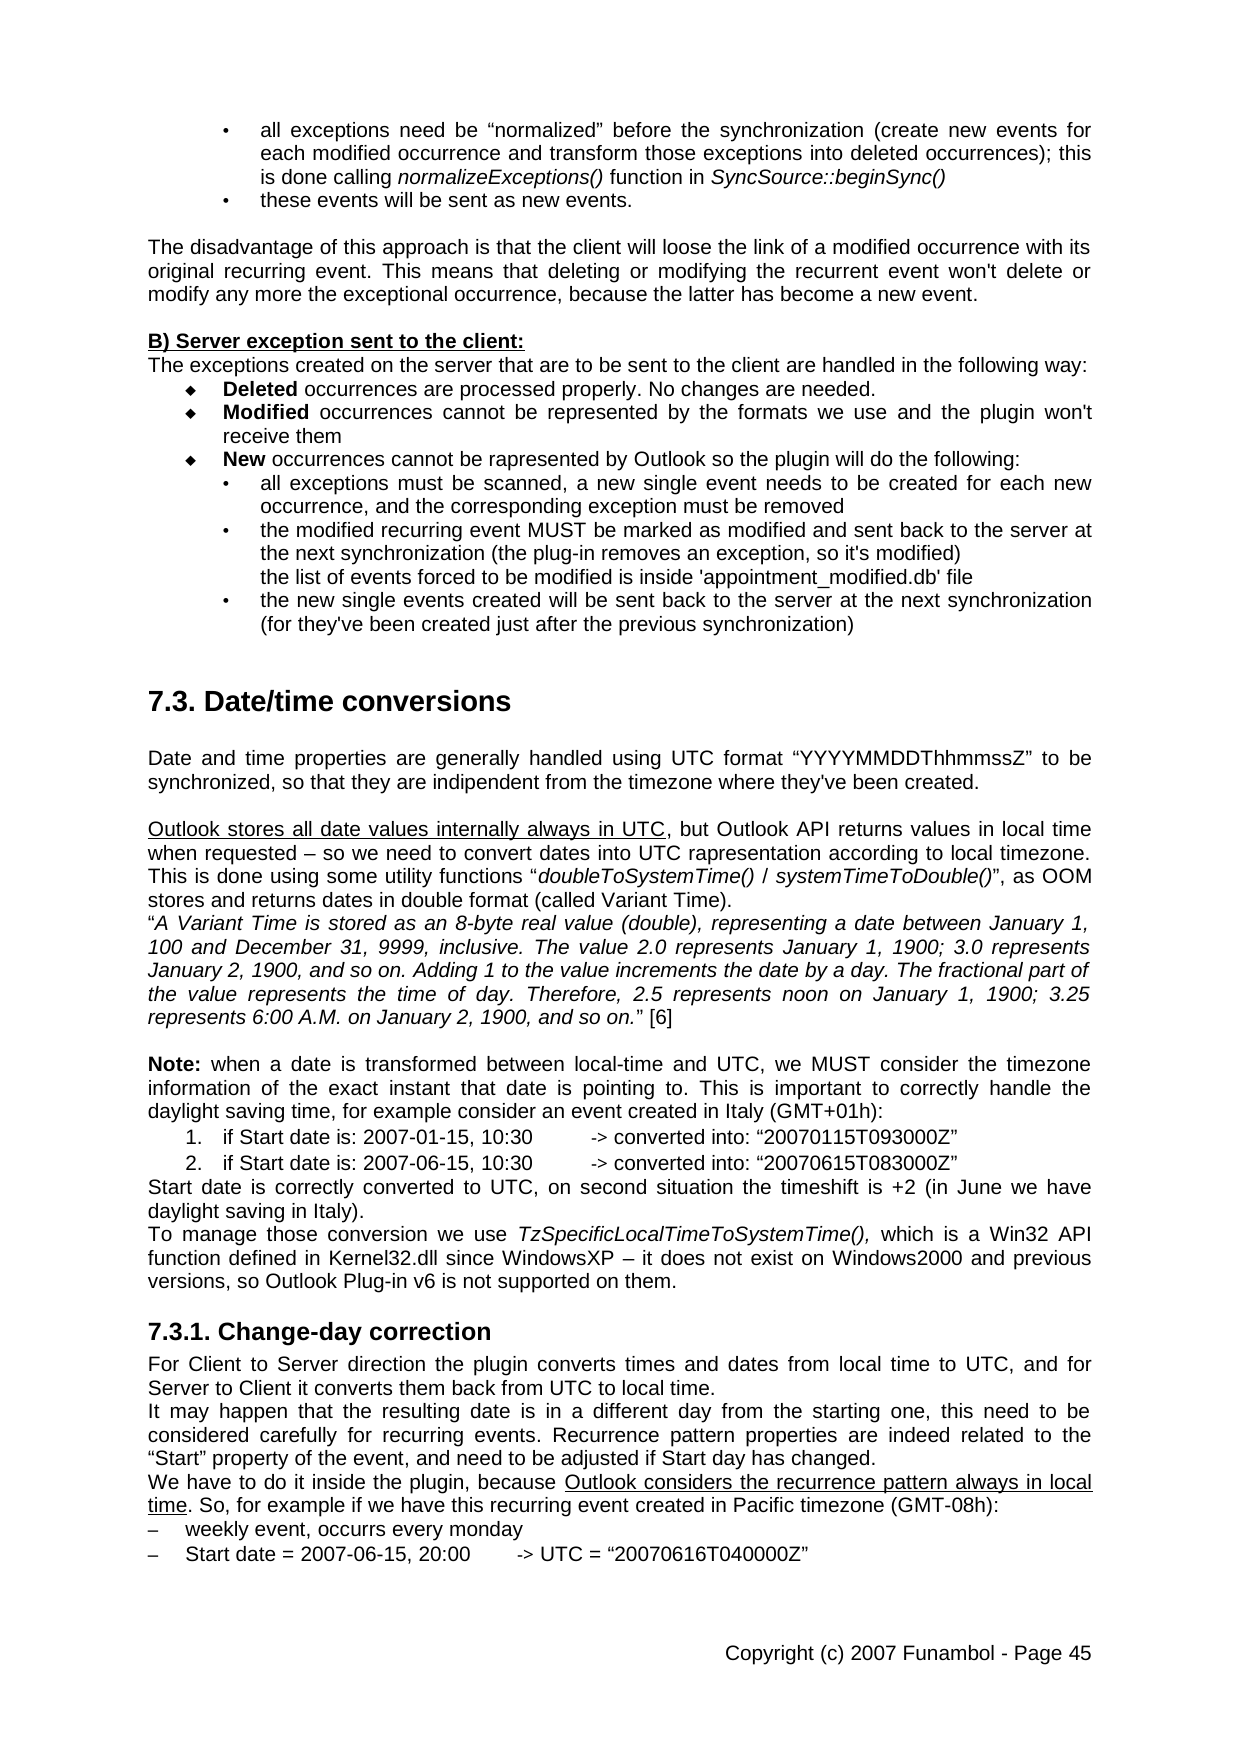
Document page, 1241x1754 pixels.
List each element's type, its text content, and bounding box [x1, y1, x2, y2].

list if Start date is: 2007-06-15, 10:30 -> converted into: “20070615T083000Z” [185, 1149, 1093, 1176]
list all exceptions must be scanned, a new single event needs to be created for each new occurrence, and the corresponding exception must be removed [223, 471, 1093, 518]
text It may happen that the resulting date is in a different day from the starting one, this need to be considered carefully for recurring events. Recurrence pattern properties are indeed related to the “Start” property of the event, and need to be adjusted if Start day has changed. [148, 1400, 1093, 1470]
list New occurrences cannot be rapresented by Outlook so the plugin will do the following: [185, 448, 1093, 471]
list Start date = 2007-06-15, 20:00 -> UTC = “20070616T040000Z” [148, 1541, 1093, 1567]
list weekly event, occurrs every monday [148, 1517, 1093, 1541]
text To manage those conversion we use TzSpecificLocalTimeToSystemTime(), which is a Win32 API function defined in Kernel32.dll since WindowsXP – it does not exist on Windows2000 and previous versions, so Outlook Plug-in v6 is not supported on them. [148, 1223, 1093, 1293]
text Outlook stores all date values internally always in UTC, but Outlook API returns values in local time when requested – so we need to convert dates into UTC rapresentation according to local timezone. This is done using some utility functions “doubleToSystemTime() / systemTimeToDouble()”, as OOM stores and returns dates in double format (called Variant Time). [148, 817, 1093, 912]
list the new single events created will be sent back to the server at the next synchronization (for they've been created just after the previous synchronization) [223, 589, 1093, 636]
list Modified occurrences cannot be represented by the formats we use and the plugin won't receive them [185, 401, 1093, 448]
subtitle Change-day correction [148, 1318, 1093, 1346]
list if Start date is: 2007-01-15, 10:30 -> converted into: “20070115T093000Z” [185, 1123, 1093, 1149]
text B) Server exception sent to the client: [148, 330, 1093, 353]
text Start date is correctly converted to UTC, on second situation the timeshift is +2 (in June we have daylight saving in Italy). [148, 1176, 1093, 1223]
text For Client to Server direction the plugin converts times and dates from local time to UTC, and for Server to Client it converts them back from UTC to local time. [148, 1353, 1093, 1400]
text The exceptions created on the server that are to be sent to the client are handled in the following way: [148, 353, 1093, 377]
list all exceptions need be “normalized” before the synchronization (create new events for each modified occurrence and transform those exceptions into deleted occurrences); this is done calling normalizeExceptions() function in SyncSource::beginSync() [223, 118, 1093, 189]
text The disadvantage of this approach is that the client will loose the link of a modified occurrence with its original recurring event. This means that deleting or modifying the recurrent event won't delete or modify any more the exceptional occurrence, because the latter has become a new event. [148, 236, 1093, 306]
subtitle Date/time conversions [148, 684, 1093, 717]
list the modified recurring event MUST be marked as modified and sent back to the server at the next synchronization (the plug-in removes an exception, so it's modified) the list of events forced to be modified is inside 'appointment_modified.db' file [223, 518, 1093, 589]
text Date and time properties are generally handled using UTC format “YYYYMMDDThhmmssZ” to be synchronized, so that they are indipendent from the timezone where they've been created. [148, 747, 1093, 794]
text “A Variant Time is stored as an 8-byte real value (double), representing a date between January 1, 100 and December 31, 9999, inclusive. The value 2.0 represents January 1, 1900; 3.0 represents January 2, 1900, and so on. Adding 1 to the value increments the date by a day. The fractional part of the value represents the time of day. Therefore, 2.5 represents noon on January 1, 1900; 3.25 represents 6:00 A.M. on January 2, 1900, and so on.” [6] [148, 912, 1093, 1029]
list these events will be sent as new events. [223, 189, 1093, 212]
text We have to do it inside the plugin, because Outlook considers the recurrence pattern always in local time. So, for example if we have this recurring event created in Pacific timezone (GMT-08h): [148, 1470, 1093, 1517]
list Deleted occurrences are processed properly. No changes are needed. [185, 377, 1093, 401]
text Note: when a date is transformed between local-time and UTC, we MUST consider the timezone information of the exact instant that date is pointing to. This is important to correctly handle the daylight saving time, for example consider an event created in Italy (GMT+01h): [148, 1053, 1093, 1123]
